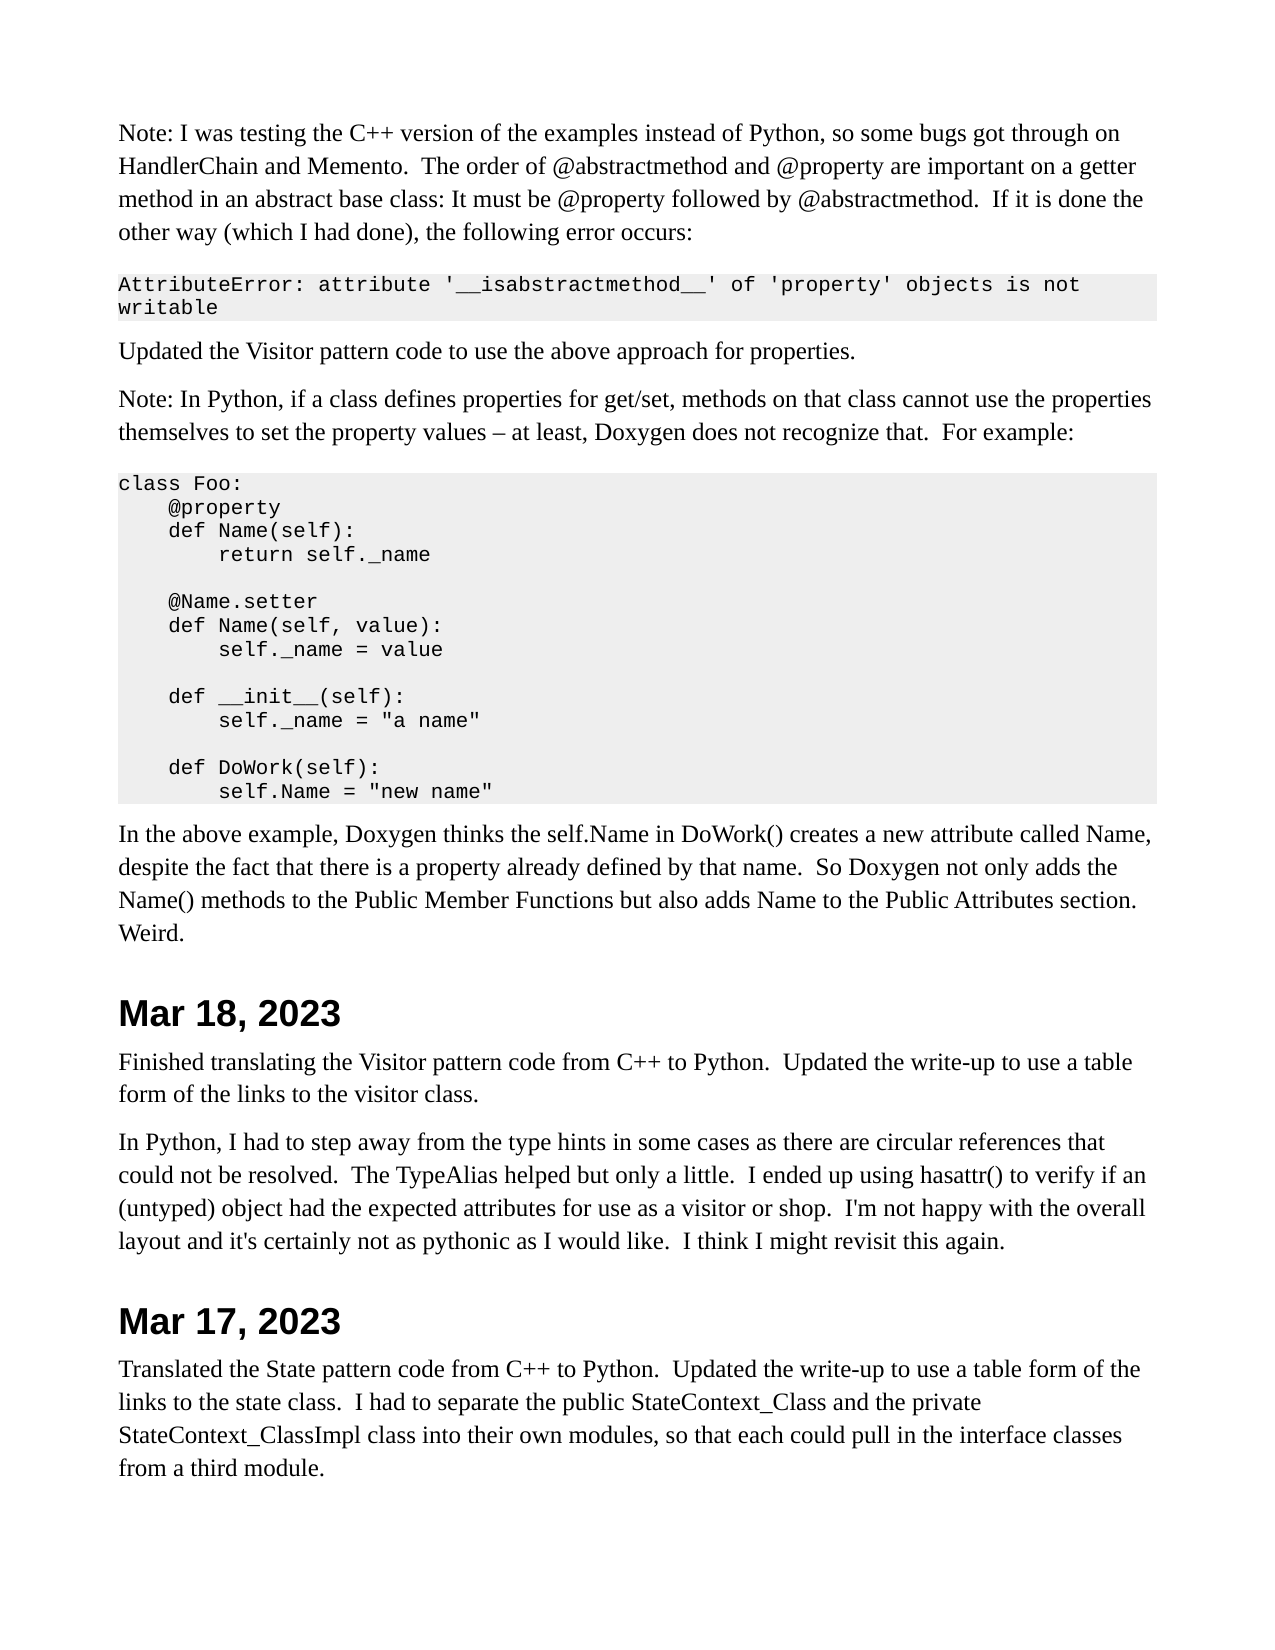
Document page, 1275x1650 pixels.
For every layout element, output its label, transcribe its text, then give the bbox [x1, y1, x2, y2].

subtitle Mar 18, 2023 [118, 991, 1157, 1034]
text self._name = value [118, 639, 1157, 662]
text self._name = "a name" [118, 710, 1157, 733]
text Note: In Python, if a class defines properties for get/set, methods on that class cannot use the properties themselves to set the property values – at least, Doxygen does not recognize that. For example: [118, 384, 1157, 445]
text In Python, I had to step away from the type hints in some cases as there are circular references that could not be resolved. The TypeAlias helped but only a little. I ended up using hasattr() to verify if an (untyped) object had the expected attributes for use as a visitor or shop. I'm not happy with the overall layout and it's certainly not as pythonic as I would like. I think I might revisit this again. [118, 1127, 1157, 1255]
text def DoWork(self): [118, 757, 1157, 781]
text return self._name [118, 544, 1157, 568]
text AttributeError: attribute '__isabstractmethod__' of 'property' objects is not writable [118, 274, 1157, 321]
text def __init__(self): [118, 686, 1157, 710]
text class Foo: [118, 473, 1157, 497]
text Translated the State pattern code from C++ to Python. Updated the write-up to use a table form of the links to the state class. I had to separate the public StateContext_Class and the private StateContext_ClassImpl class into their own modules, so that each could pull in the interface classes from a third module. [118, 1354, 1157, 1482]
text @property [118, 497, 1157, 521]
text def Name(self): [118, 521, 1157, 544]
text Updated the Visitor pattern code to use the above approach for properties. [118, 336, 1157, 365]
text @Name.setter [118, 591, 1157, 615]
text In the above example, Doxygen thinks the self.Name in DoWork() creates a new attribute called Name, despite the fact that there is a property already defined by that name. So Doxygen not only adds the Name() methods to the Public Member Functions but also adds Name to the Public Attributes section. Weird. [118, 819, 1157, 947]
subtitle Mar 17, 2023 [118, 1299, 1157, 1342]
text Note: I was testing the C++ version of the examples instead of Python, so some bugs got through on HandlerChain and Memento. The order of @abstractmethod and @property are important on a getter method in an abstract base class: It must be @property followed by @abstractmethod. If it is done the other way (which I had done), the following error occurs: [118, 118, 1157, 246]
text def Name(self, value): [118, 615, 1157, 639]
text Finished translating the Visitor pattern code from C++ to Python. Updated the write-up to use a table form of the links to the visitor class. [118, 1047, 1157, 1108]
text self.Name = "new name" [118, 781, 1157, 804]
